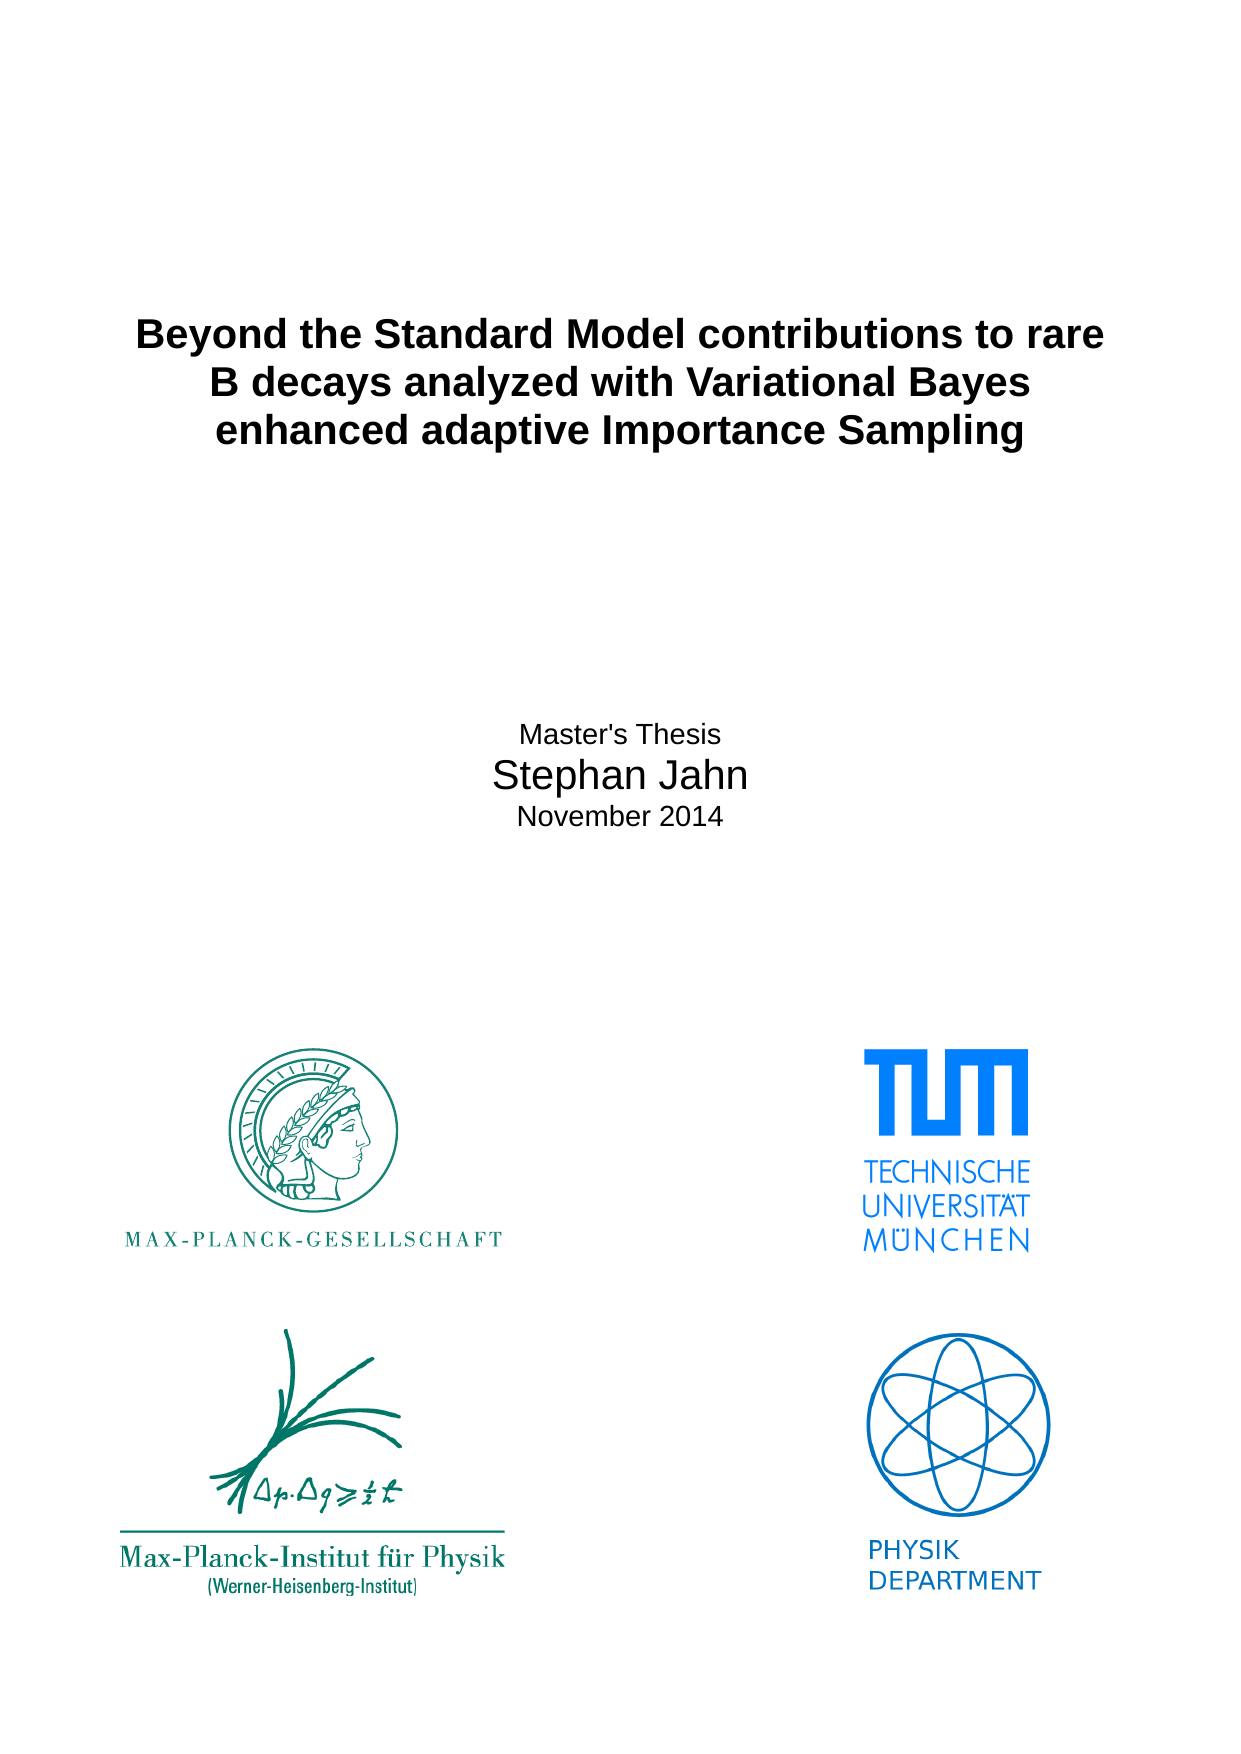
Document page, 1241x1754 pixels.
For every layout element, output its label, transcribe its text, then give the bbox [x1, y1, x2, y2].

picture [858, 1324, 1059, 1599]
text Master's Thesis [118, 717, 1122, 751]
text Stephan Jahn [118, 751, 1122, 798]
text Beyond the Standard Model contributions to rare B decays analyzed with Variational Bayes enhanced adaptive Importance Sampling [118, 310, 1122, 453]
text November 2014 [118, 798, 1122, 832]
picture [840, 1026, 1053, 1276]
picture [120, 1329, 505, 1596]
